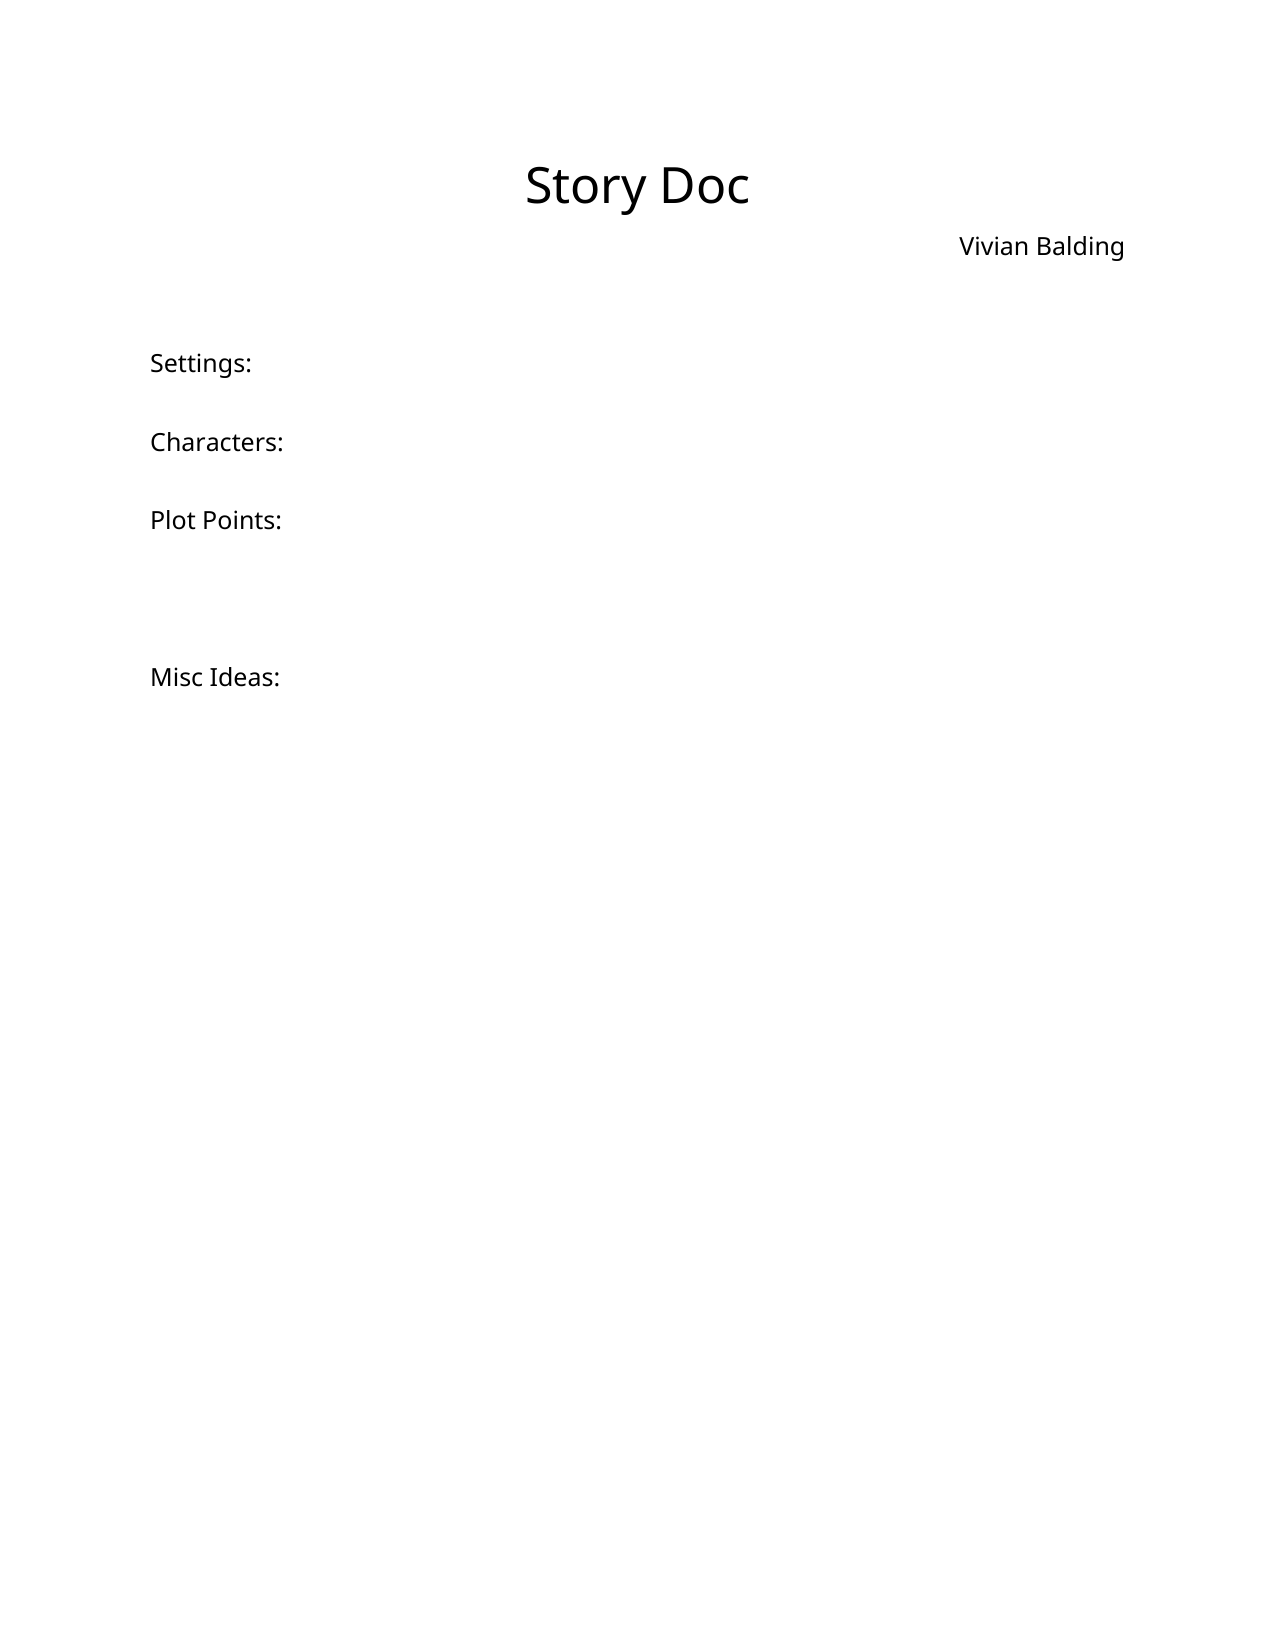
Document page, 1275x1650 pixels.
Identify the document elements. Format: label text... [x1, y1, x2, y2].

text Misc Ideas: [150, 659, 1125, 693]
text Story Doc [150, 150, 1125, 218]
text Plot Points: [150, 502, 1125, 537]
text Vivian Balding [150, 228, 1125, 262]
text Settings: [150, 346, 1125, 380]
text Characters: [150, 424, 1125, 458]
